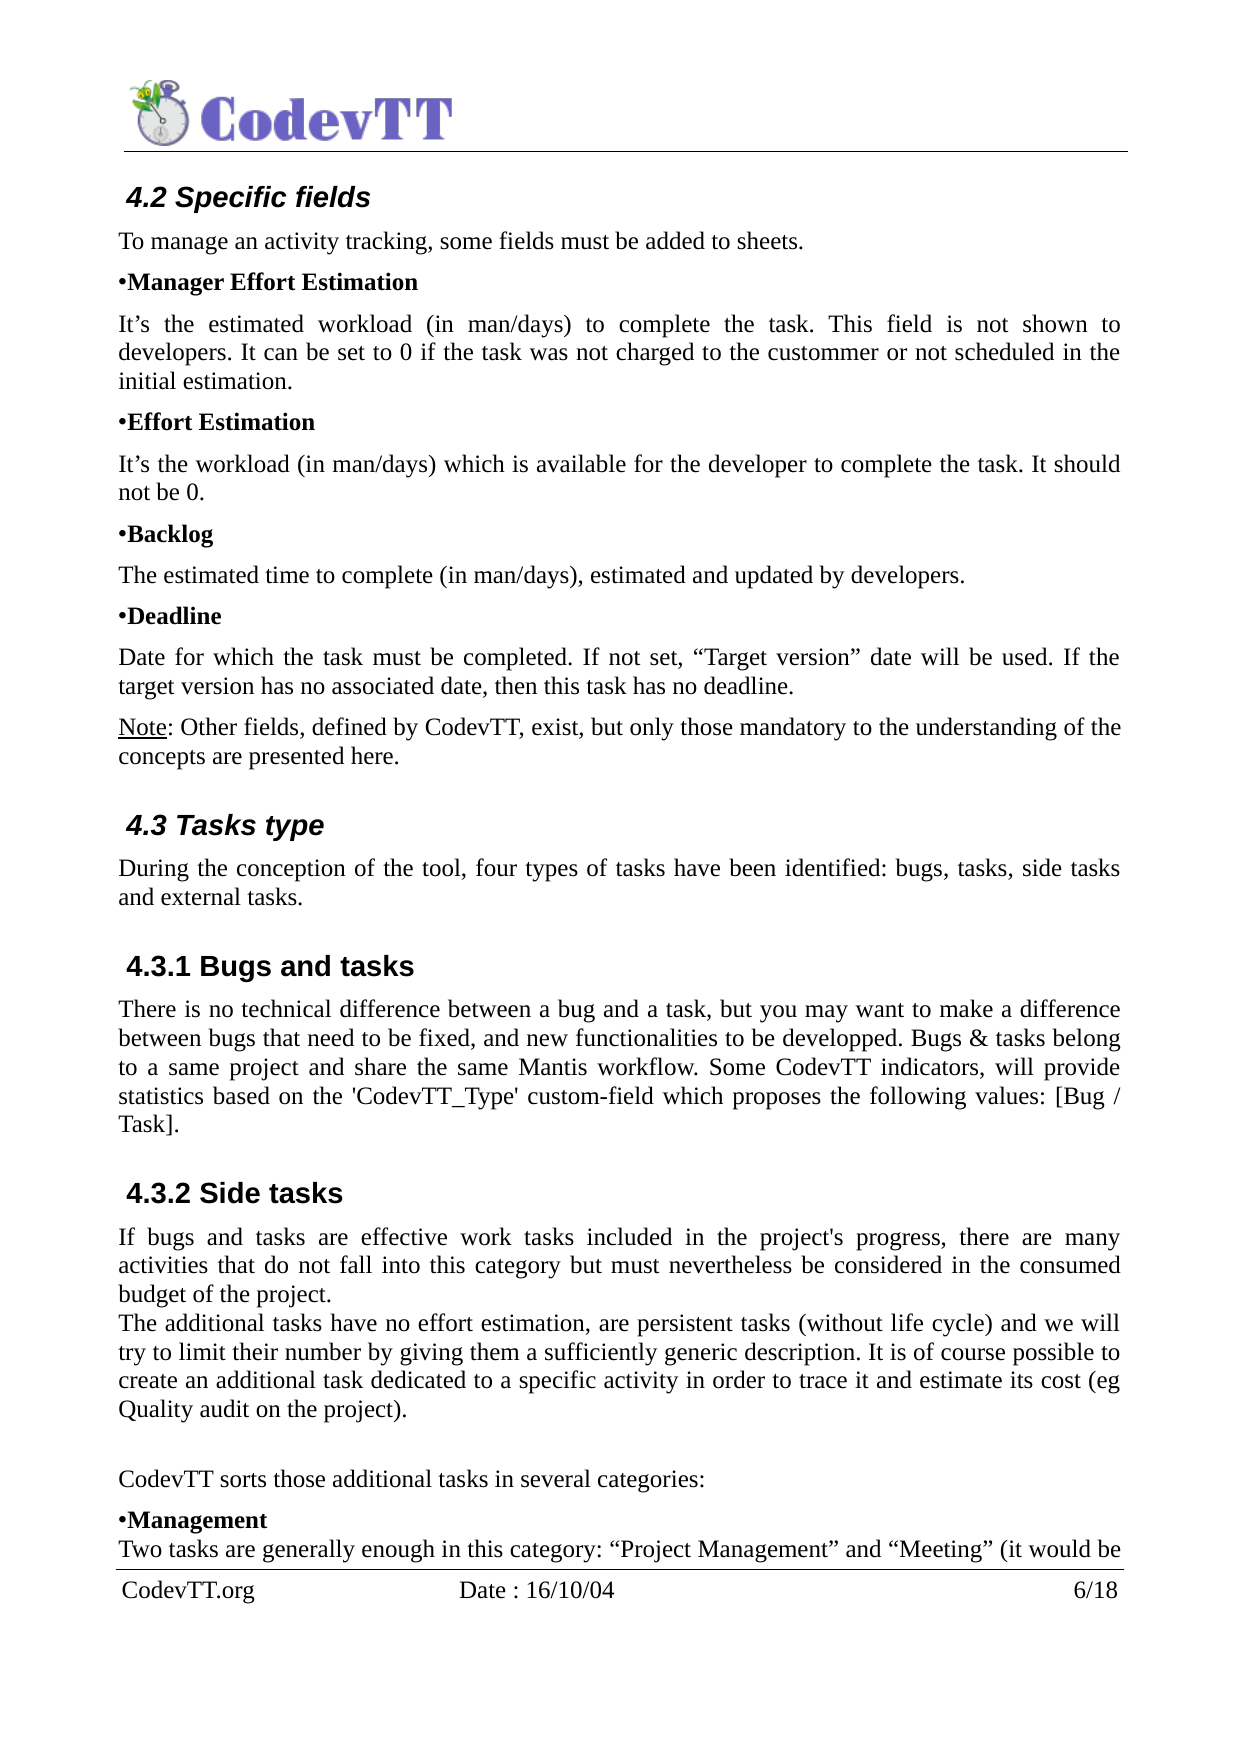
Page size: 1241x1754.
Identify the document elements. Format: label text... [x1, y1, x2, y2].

text Note: Other fields, defined by CodevTT, exist, but only those mandatory to the understanding of the concepts are presented here. [118, 712, 1122, 770]
list Management Two tasks are generally enough in this category: “Project Management” and “Meeting” (it would be [118, 1506, 1122, 1563]
list Backlog [118, 519, 1122, 547]
text It’s the workload (in man/days) which is available for the developer to complete the task. It should not be 0. [118, 449, 1122, 506]
text The additional tasks have no effort estimation, are persistent tasks (without life cycle) and we will try to limit their number by giving them a sufficiently generic description. It is of course possible to create an additional task dedicated to a specific activity in order to trace it and estimate its cost (eg Quality audit on the project). [118, 1308, 1122, 1423]
subtitle Side tasks [118, 1176, 1122, 1209]
text The estimated time to complete (in man/days), estimated and updated by developers. [118, 560, 1122, 589]
text Date for which the task must be completed. If not set, “Target version” date will be used. If the target version has no associated date, then this task has no deadline. [118, 642, 1122, 700]
text During the conception of the tool, four types of tasks have been identified: bugs, tasks, side tasks and external tasks. [118, 853, 1122, 911]
list Effort Estimation [118, 407, 1122, 436]
text It’s the estimated workload (in man/days) to complete the task. This field is not shown to developers. It can be set to 0 if the task was not charged to the custommer or not scheduled in the initial estimation. [118, 309, 1122, 395]
text To manage an activity tracking, some fields must be added to sheets. [118, 226, 1122, 255]
text If bugs and tasks are effective work tasks included in the project's progress, there are many activities that do not fall into this category but must nevertheless be considered in the consumed budget of the project. [118, 1222, 1122, 1308]
subtitle Bugs and tasks [118, 948, 1122, 982]
picture [129, 80, 453, 146]
list Deadline [118, 601, 1122, 630]
subtitle Specific fields [118, 180, 1122, 214]
subtitle Tasks type [118, 807, 1122, 841]
list Manager Effort Estimation [118, 267, 1122, 296]
text CodevTT sorts those additional tasks in several categories: [118, 1464, 1122, 1493]
text There is no technical difference between a bug and a task, but you may want to make a difference between bugs that need to be fixed, and new functionalities to be developped. Bugs & tasks belong to a same project and share the same Mantis workflow. Some CodevTT indicators, will provide statistics based on the 'CodevTT_Type' custom-field which proposes the following values: [Bug / Task]. [118, 994, 1122, 1138]
